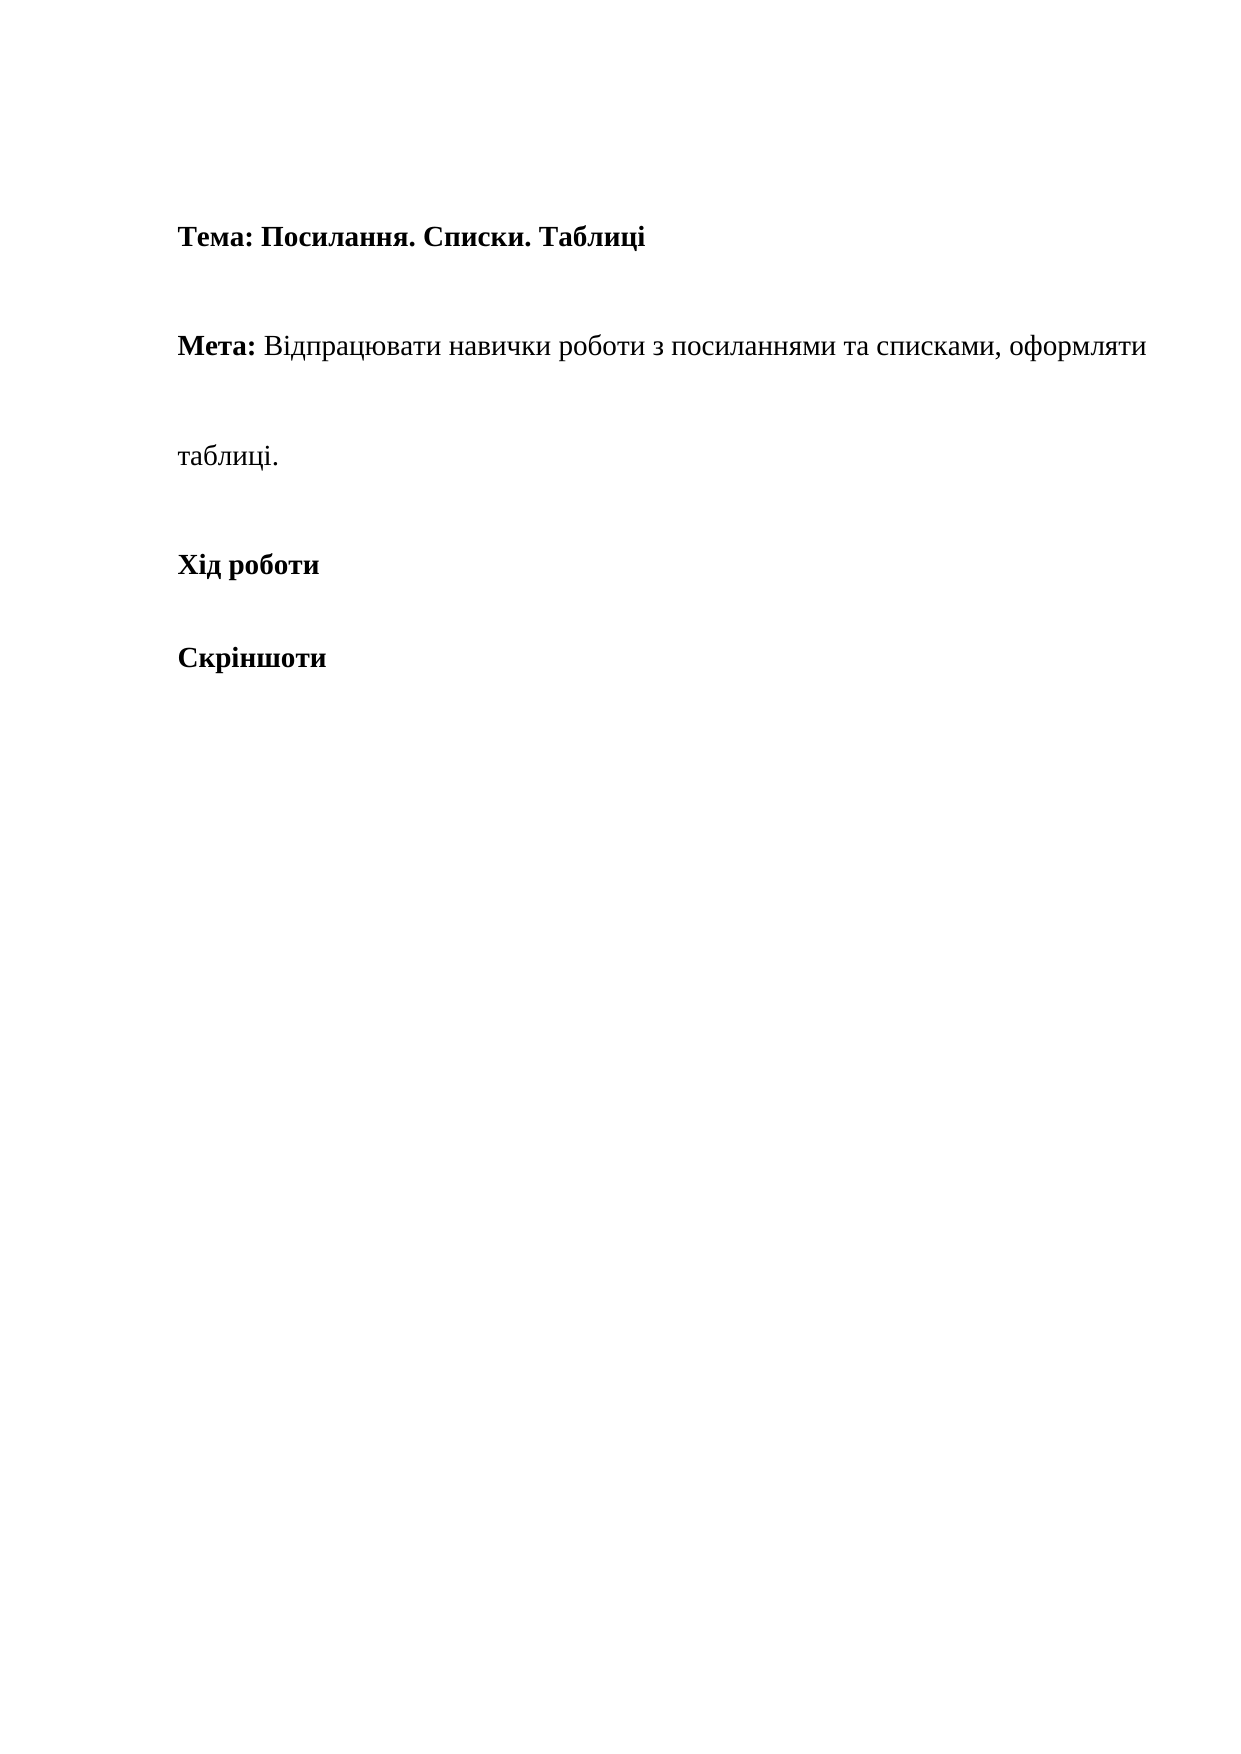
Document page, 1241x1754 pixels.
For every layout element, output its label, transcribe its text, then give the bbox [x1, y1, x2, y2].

text Мета: Відпрацювати навички роботи з посиланнями та списками, оформляти [177, 328, 1152, 362]
text Скріншоти [177, 640, 1152, 673]
text таблиці. [177, 438, 1152, 471]
text Тема: Посилання. Списки. Таблиці [177, 219, 1152, 253]
text Хід роботи [177, 547, 1152, 581]
